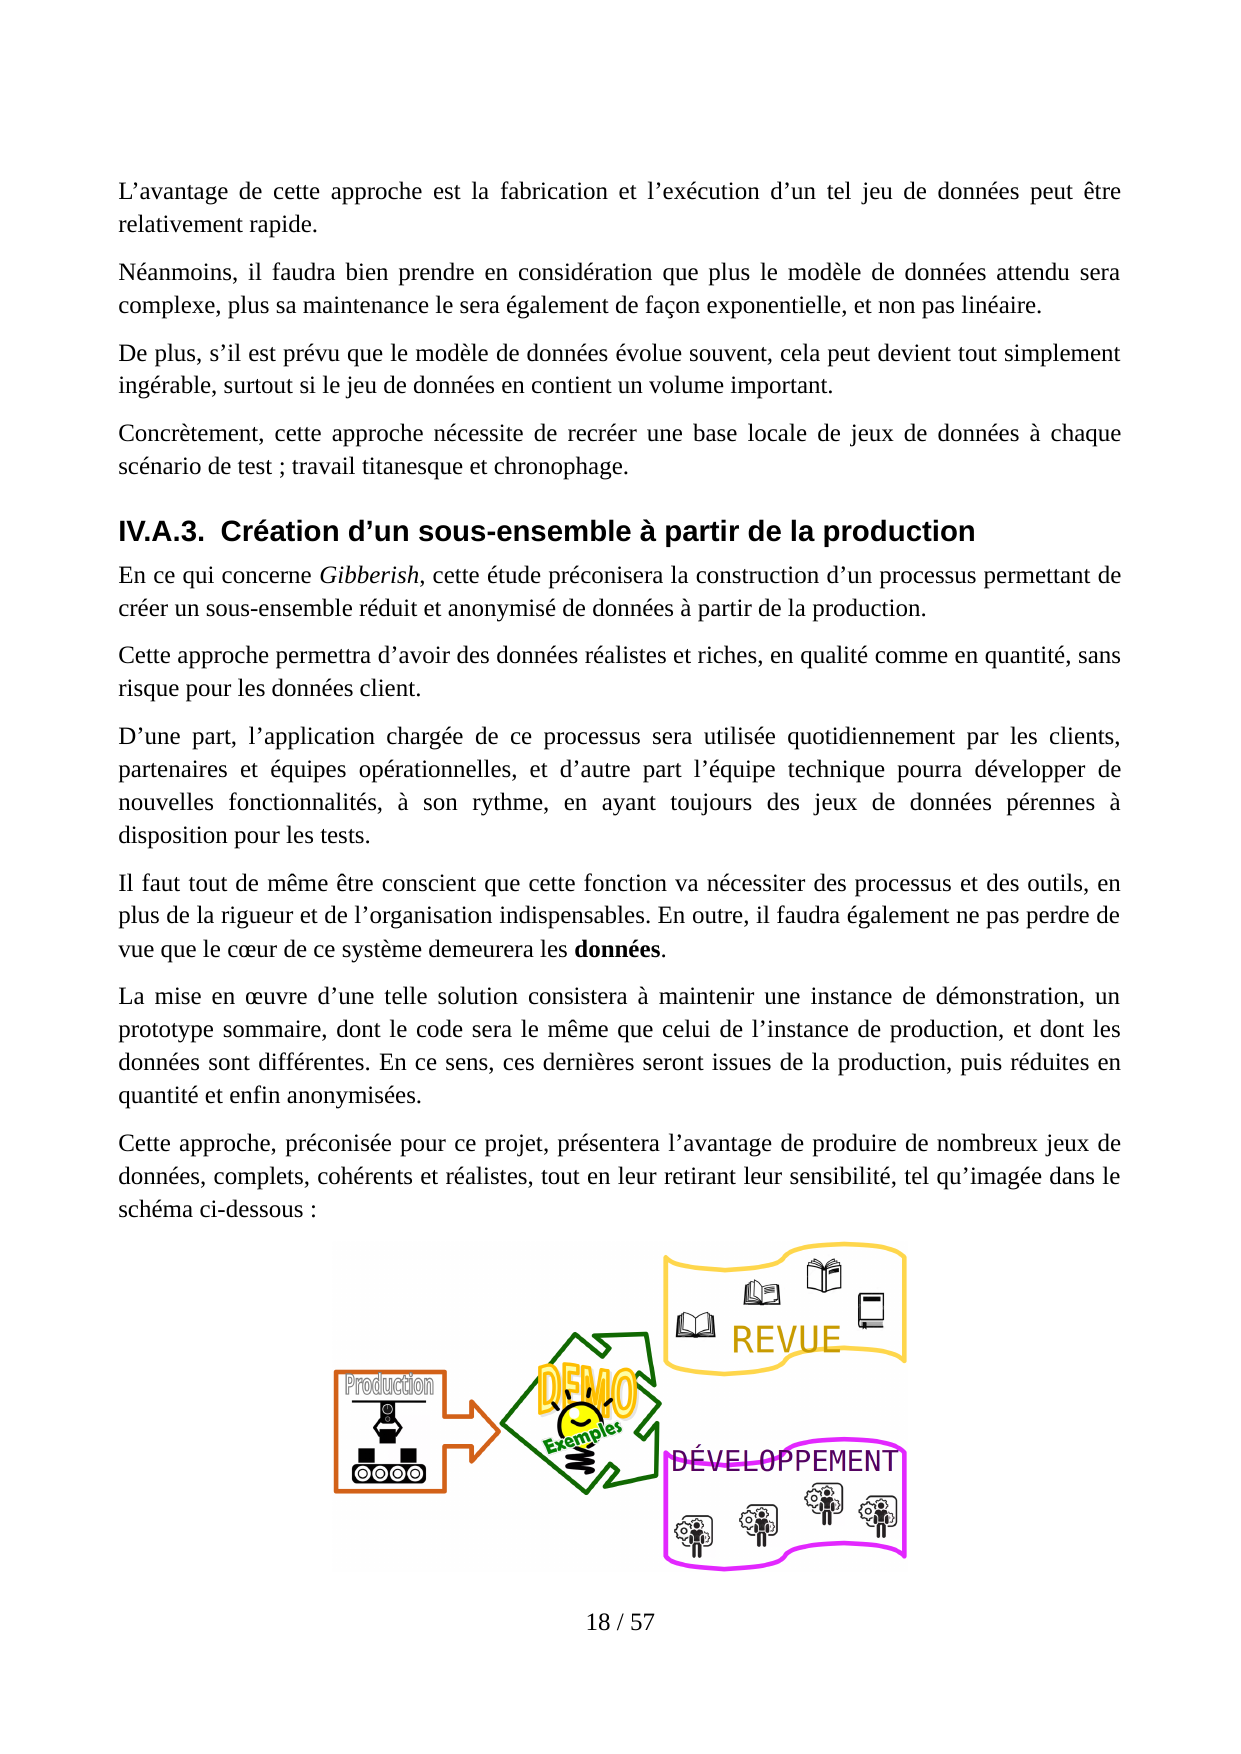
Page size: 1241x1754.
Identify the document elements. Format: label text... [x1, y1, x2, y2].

text Il faut tout de même être conscient que cette fonction va nécessiter des processus et des outils, en plus de la rigueur et de l’organisation indispensables. En outre, il faudra également ne pas perdre de vue que le cœur de ce système demeurera les données. [118, 868, 1122, 962]
text Cette approche, préconisée pour ce projet, présentera l’avantage de produire de nombreux jeux de données, complets, cohérents et réalistes, tout en leur retirant leur sensibilité, tel qu’imagée dans le schéma ci-dessous : [118, 1128, 1122, 1223]
text D’une part, l’application chargée de ce processus sera utilisée quotidiennement par les clients, partenaires et équipes opérationnelles, et d’autre part l’équipe technique pourra développer de nouvelles fonctionnalités, à son rythme, en ayant toujours des jeux de données pérennes à disposition pour les tests. [118, 721, 1122, 849]
text En ce qui concerne Gibberish, cette étude préconisera la construction d’un processus permettant de créer un sous-ensemble réduit et anonymisé de données à partir de la production. [118, 560, 1122, 621]
text Cette approche permettra d’avoir des données réalistes et riches, en qualité comme en quantité, sans risque pour les données client. [118, 640, 1122, 702]
text De plus, s’il est prévu que le modèle de données évolue souvent, cela peut devient tout simplement ingérable, surtout si le jeu de données en contient un volume important. [118, 338, 1122, 399]
picture [332, 1241, 909, 1572]
text Concrètement, cette approche nécessite de recréer une base locale de jeux de données à chaque scénario de test ; travail titanesque et chronophage. [118, 418, 1122, 480]
text L’avantage de cette approche est la fabrication et l’exécution d’un tel jeu de données peut être relativement rapide. [118, 176, 1122, 238]
text Néanmoins, il faudra bien prendre en considération que plus le modèle de données attendu sera complexe, plus sa maintenance le sera également de façon exponentielle, et non pas linéaire. [118, 257, 1122, 319]
subtitle Création d’un sous-ensemble à partir de la production [118, 513, 1122, 547]
text La mise en œuvre d’une telle solution consistera à maintenir une instance de démonstration, un prototype sommaire, dont le code sera le même que celui de l’instance de production, et dont les données sont différentes. En ce sens, ces dernières seront issues de la production, puis réduites en quantité et enfin anonymisées. [118, 981, 1122, 1109]
